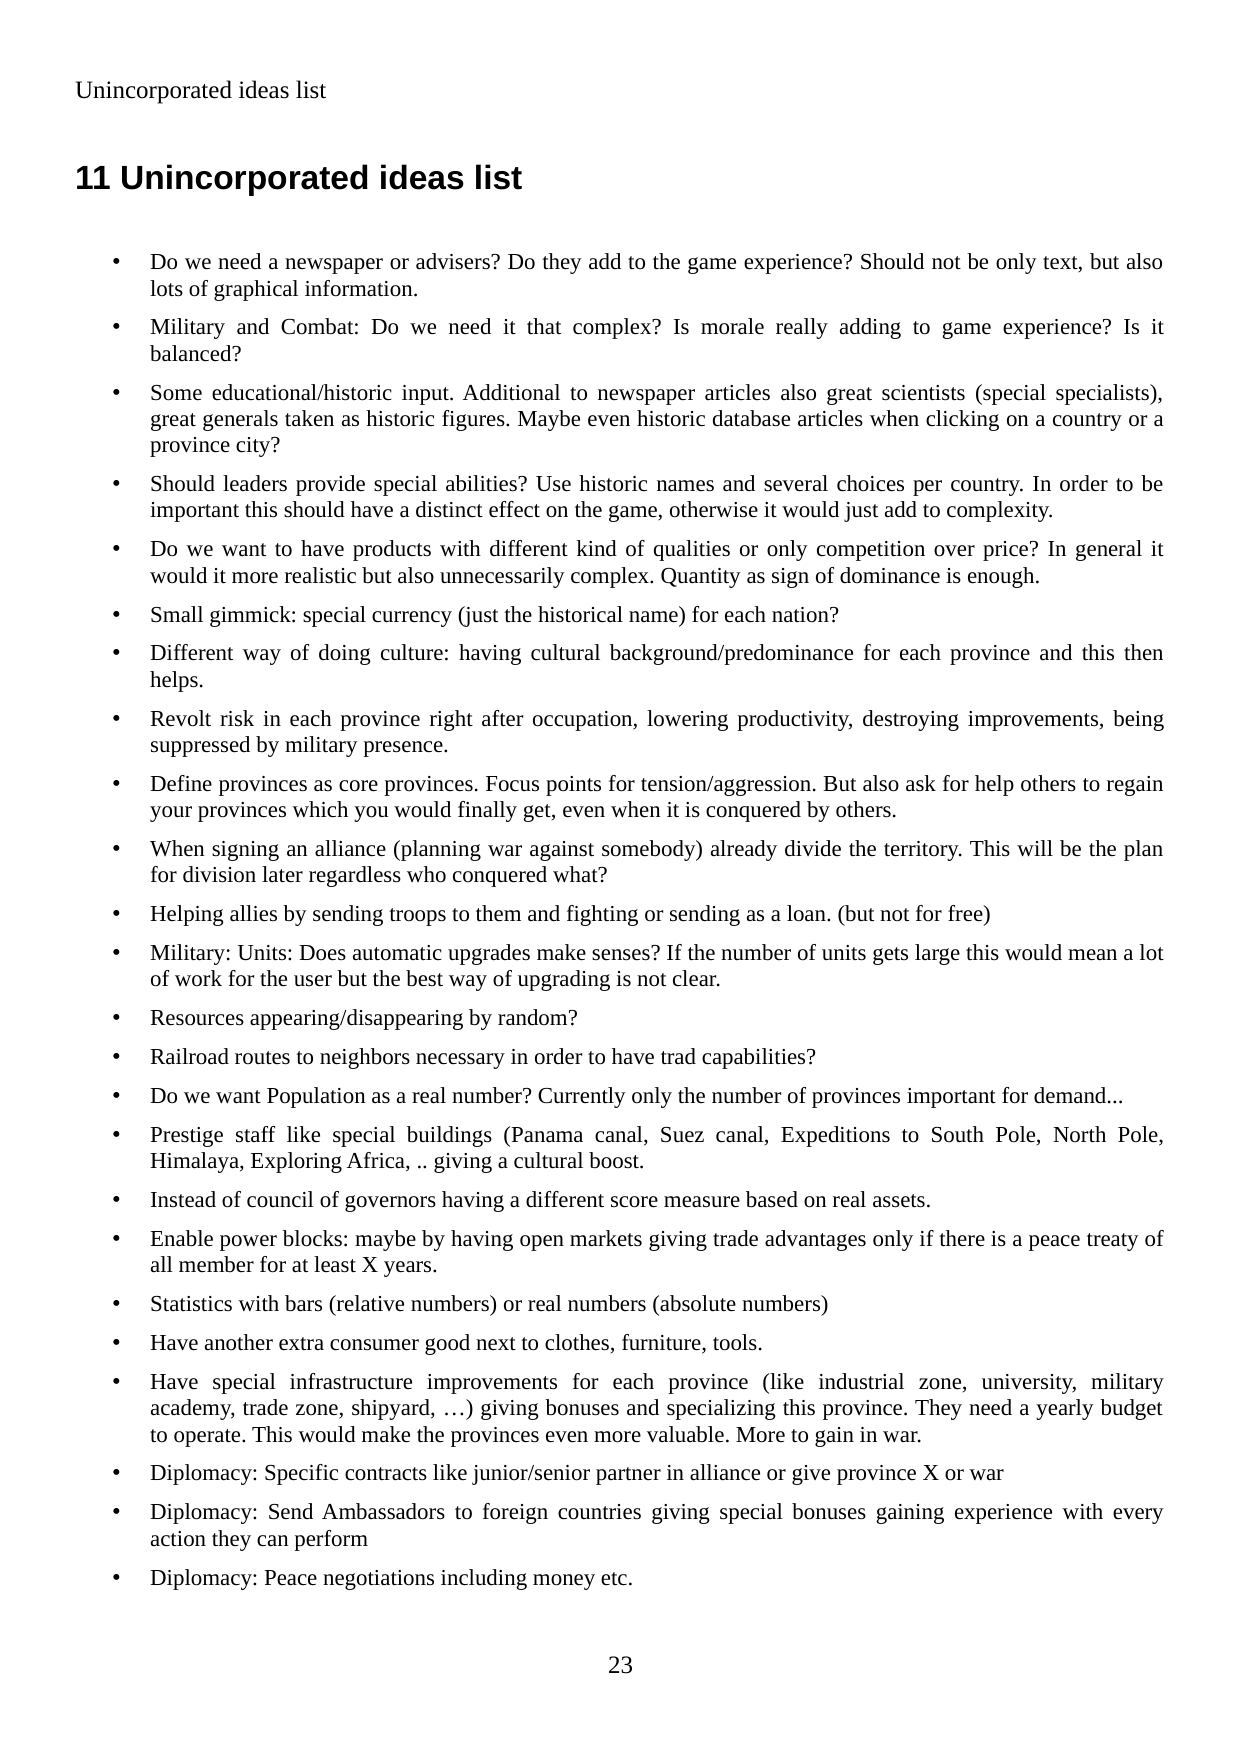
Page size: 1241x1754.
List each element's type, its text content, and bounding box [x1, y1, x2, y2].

list Revolt risk in each province right after occupation, lowering productivity, destroying improvements, being suppressed by military presence. [112, 705, 1166, 757]
list Diplomacy: Send Ambassadors to foreign countries giving special bonuses gaining experience with every action they can perform [112, 1498, 1166, 1551]
list Diplomacy: Specific contracts like junior/senior partner in alliance or give province X or war [112, 1459, 1166, 1486]
list Do we need a newspaper or advisers? Do they add to the game experience? Should not be only text, but also lots of graphical information. [112, 248, 1166, 301]
list When signing an alliance (planning war against somebody) already divide the territory. This will be the plan for division later regardless who conquered what? [112, 835, 1166, 888]
list Helping allies by sending troops to them and fighting or sending as a loan. (but not for free) [112, 900, 1166, 927]
list Instead of council of governors having a different score measure based on real assets. [112, 1186, 1166, 1212]
list Different way of doing culture: having cultural background/predominance for each province and this then helps. [112, 639, 1166, 692]
list Have special infrastructure improvements for each province (like industrial zone, university, military academy, trade zone, shipyard, …) giving bonuses and specializing this province. They need a yearly budget to operate. This would make the provinces even more valuable. More to gain in war. [112, 1368, 1166, 1447]
list Prestige staff like special buildings (Panama canal, Suez canal, Expeditions to South Pole, North Pole, Himalaya, Exploring Africa, .. giving a cultural boost. [112, 1121, 1166, 1174]
list Should leaders provide special abilities? Use historic names and several choices per country. In order to be important this should have a distinct effect on the game, otherwise it would just add to complexity. [112, 470, 1166, 523]
subtitle Unincorporated ideas list [75, 158, 1166, 197]
list Military: Units: Does automatic upgrades make senses? If the number of units gets large this would mean a lot of work for the user but the best way of upgrading is not clear. [112, 939, 1166, 992]
list Do we want to have products with different kind of qualities or only competition over price? In general it would it more realistic but also unnecessarily complex. Quantity as sign of dominance is enough. [112, 535, 1166, 588]
list Small gimmick: special currency (just the historical name) for each nation? [112, 601, 1166, 627]
list Railroad routes to neighbors necessary in order to have trad capabilities? [112, 1043, 1166, 1069]
list Enable power blocks: maybe by having open markets giving trade advantages only if there is a peace treaty of all member for at least X years. [112, 1225, 1166, 1278]
list Statistics with bars (relative numbers) or real numbers (absolute numbers) [112, 1290, 1166, 1317]
list Do we want Population as a real number? Currently only the number of provinces important for demand... [112, 1082, 1166, 1108]
list Have another extra consumer good next to clothes, furniture, tools. [112, 1329, 1166, 1355]
list Resources appearing/disappearing by random? [112, 1004, 1166, 1031]
list Military and Combat: Do we need it that complex? Is morale really adding to game experience? Is it balanced? [112, 313, 1166, 366]
list Define provinces as core provinces. Focus points for tension/aggression. But also ask for help others to regain your provinces which you would finally get, even when it is conquered by others. [112, 770, 1166, 823]
list Diplomacy: Peace negotiations including money etc. [112, 1563, 1166, 1590]
list Some educational/historic input. Additional to newspaper articles also great scientists (special specialists), great generals taken as historic figures. Maybe even historic database articles when clicking on a country or a province city? [112, 379, 1166, 458]
